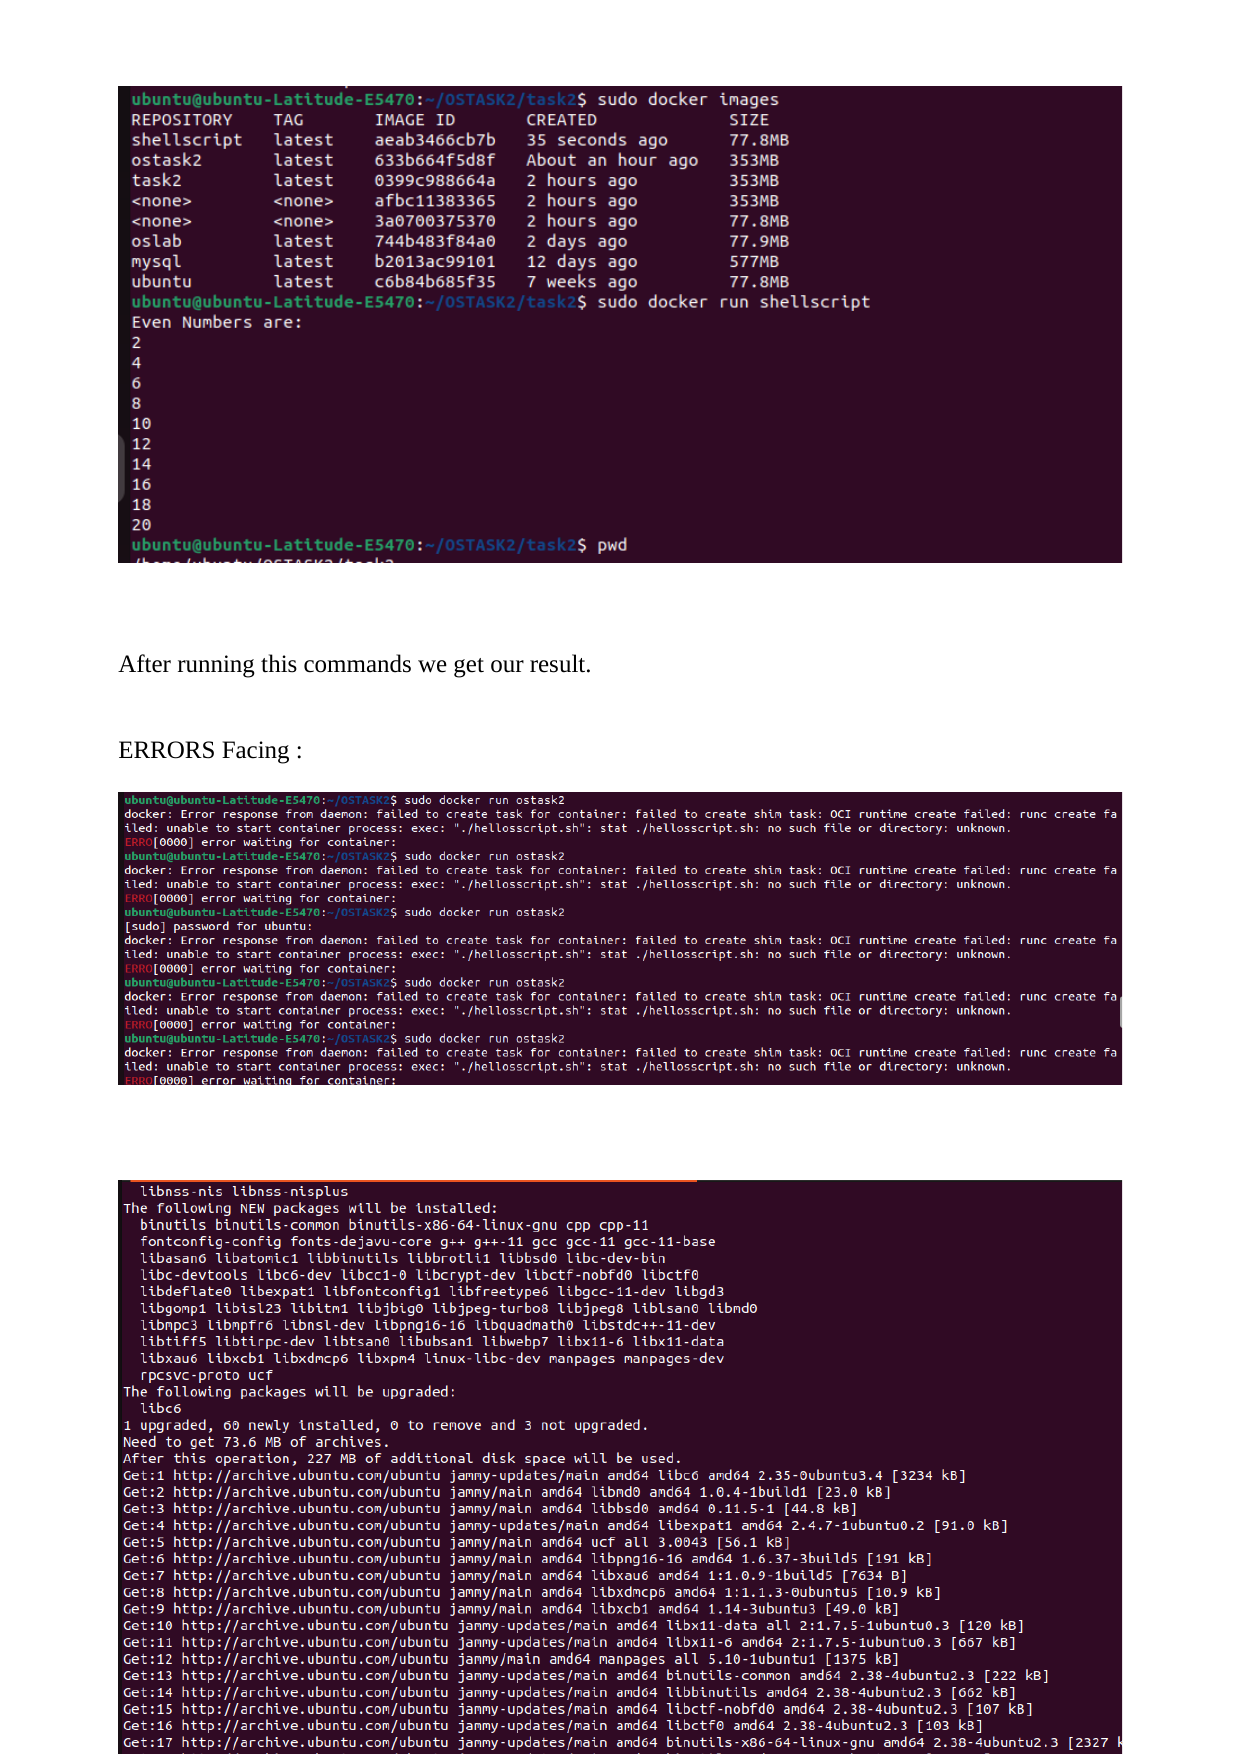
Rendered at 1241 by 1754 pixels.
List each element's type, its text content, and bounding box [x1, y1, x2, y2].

picture [118, 792, 1123, 1085]
picture [118, 86, 1123, 563]
text After running this commands we get our result. [118, 649, 1122, 678]
picture [118, 1180, 1123, 1754]
text ERRORS Facing : [118, 735, 1122, 764]
